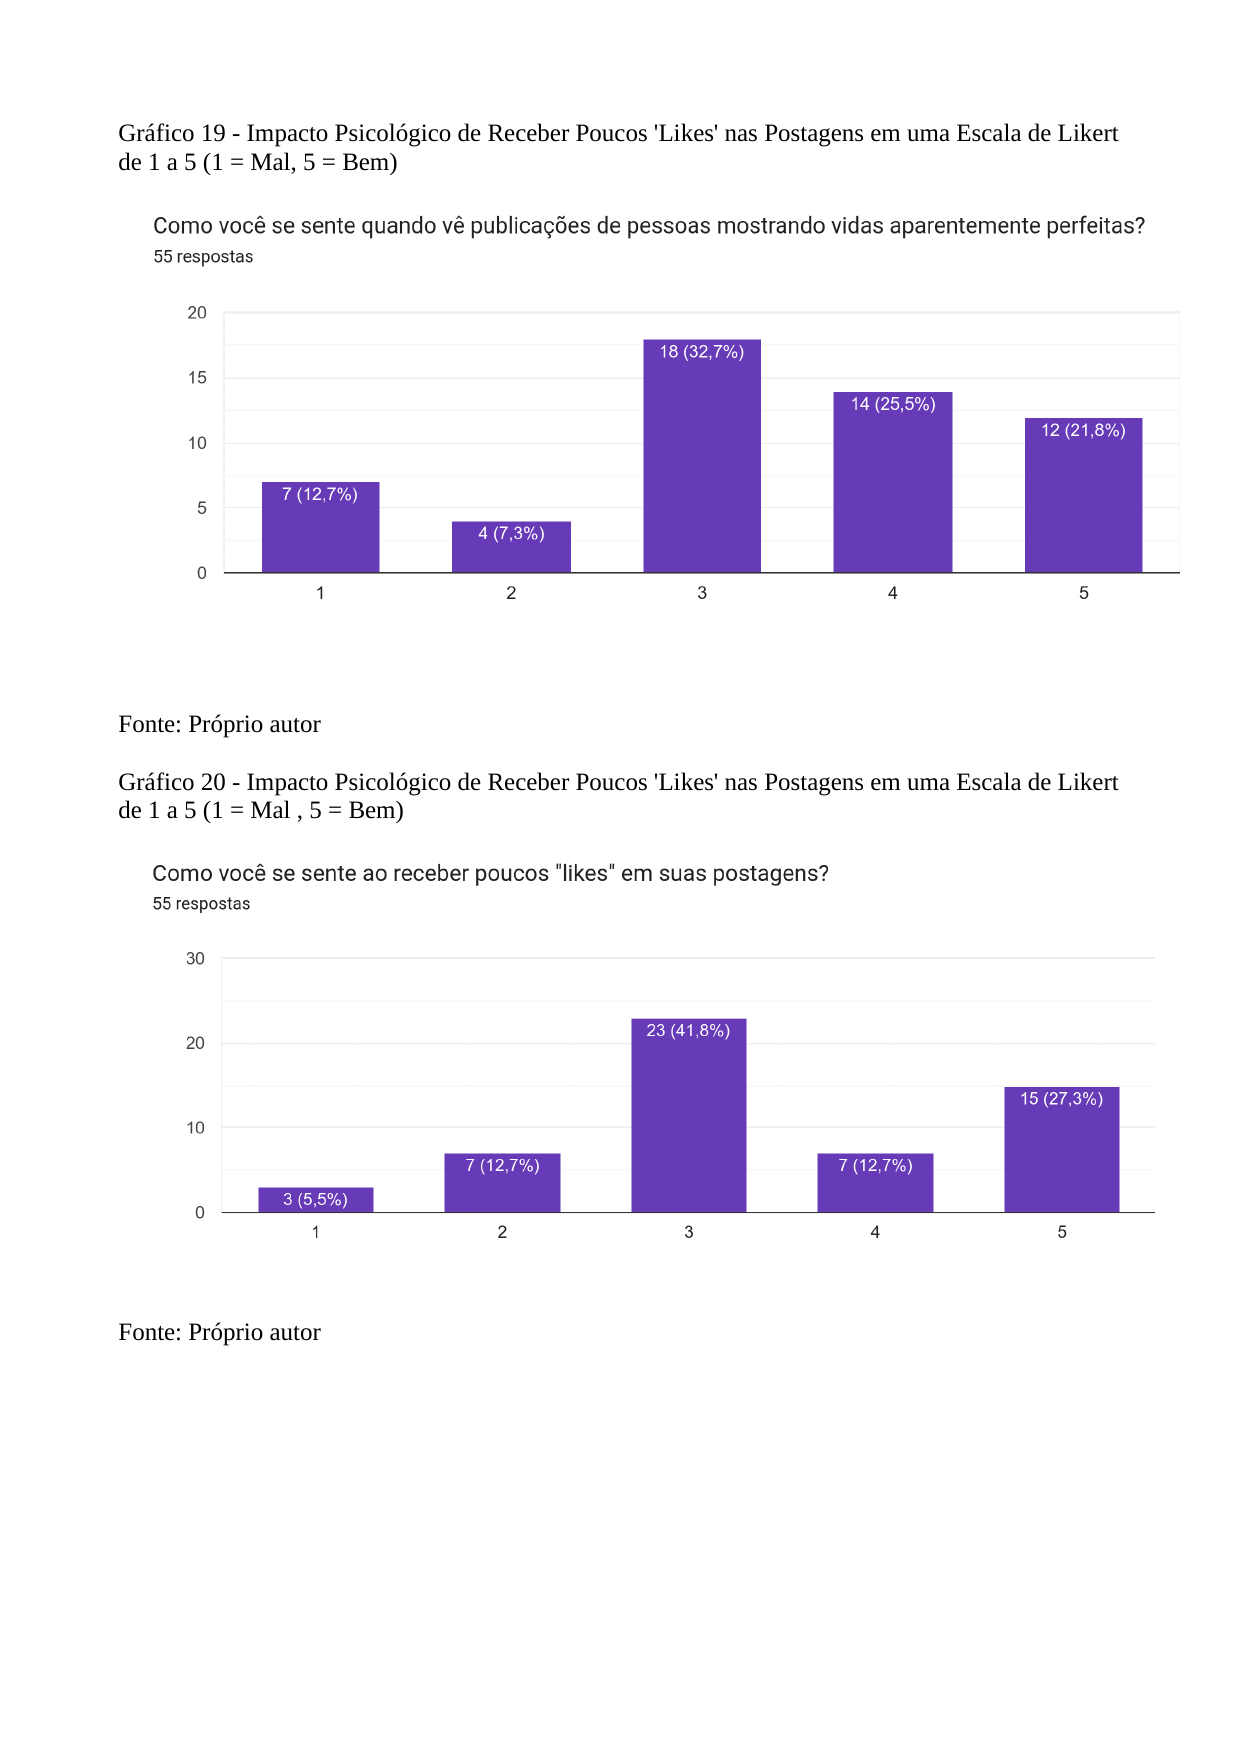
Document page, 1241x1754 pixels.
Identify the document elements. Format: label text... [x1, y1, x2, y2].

picture [118, 175, 1180, 681]
picture [118, 824, 1155, 1318]
text Fonte: Próprio autor [118, 709, 1122, 738]
text Gráfico 19 - Impacto Psicológico de Receber Poucos 'Likes' nas Postagens em uma Escala de Likert de 1 a 5 (1 = Mal, 5 = Bem) [118, 118, 1122, 175]
text Gráfico 20 - Impacto Psicológico de Receber Poucos 'Likes' nas Postagens em uma Escala de Likert de 1 a 5 (1 = Mal , 5 = Bem) [118, 767, 1122, 824]
text Fonte: Próprio autor [118, 1318, 1122, 1346]
